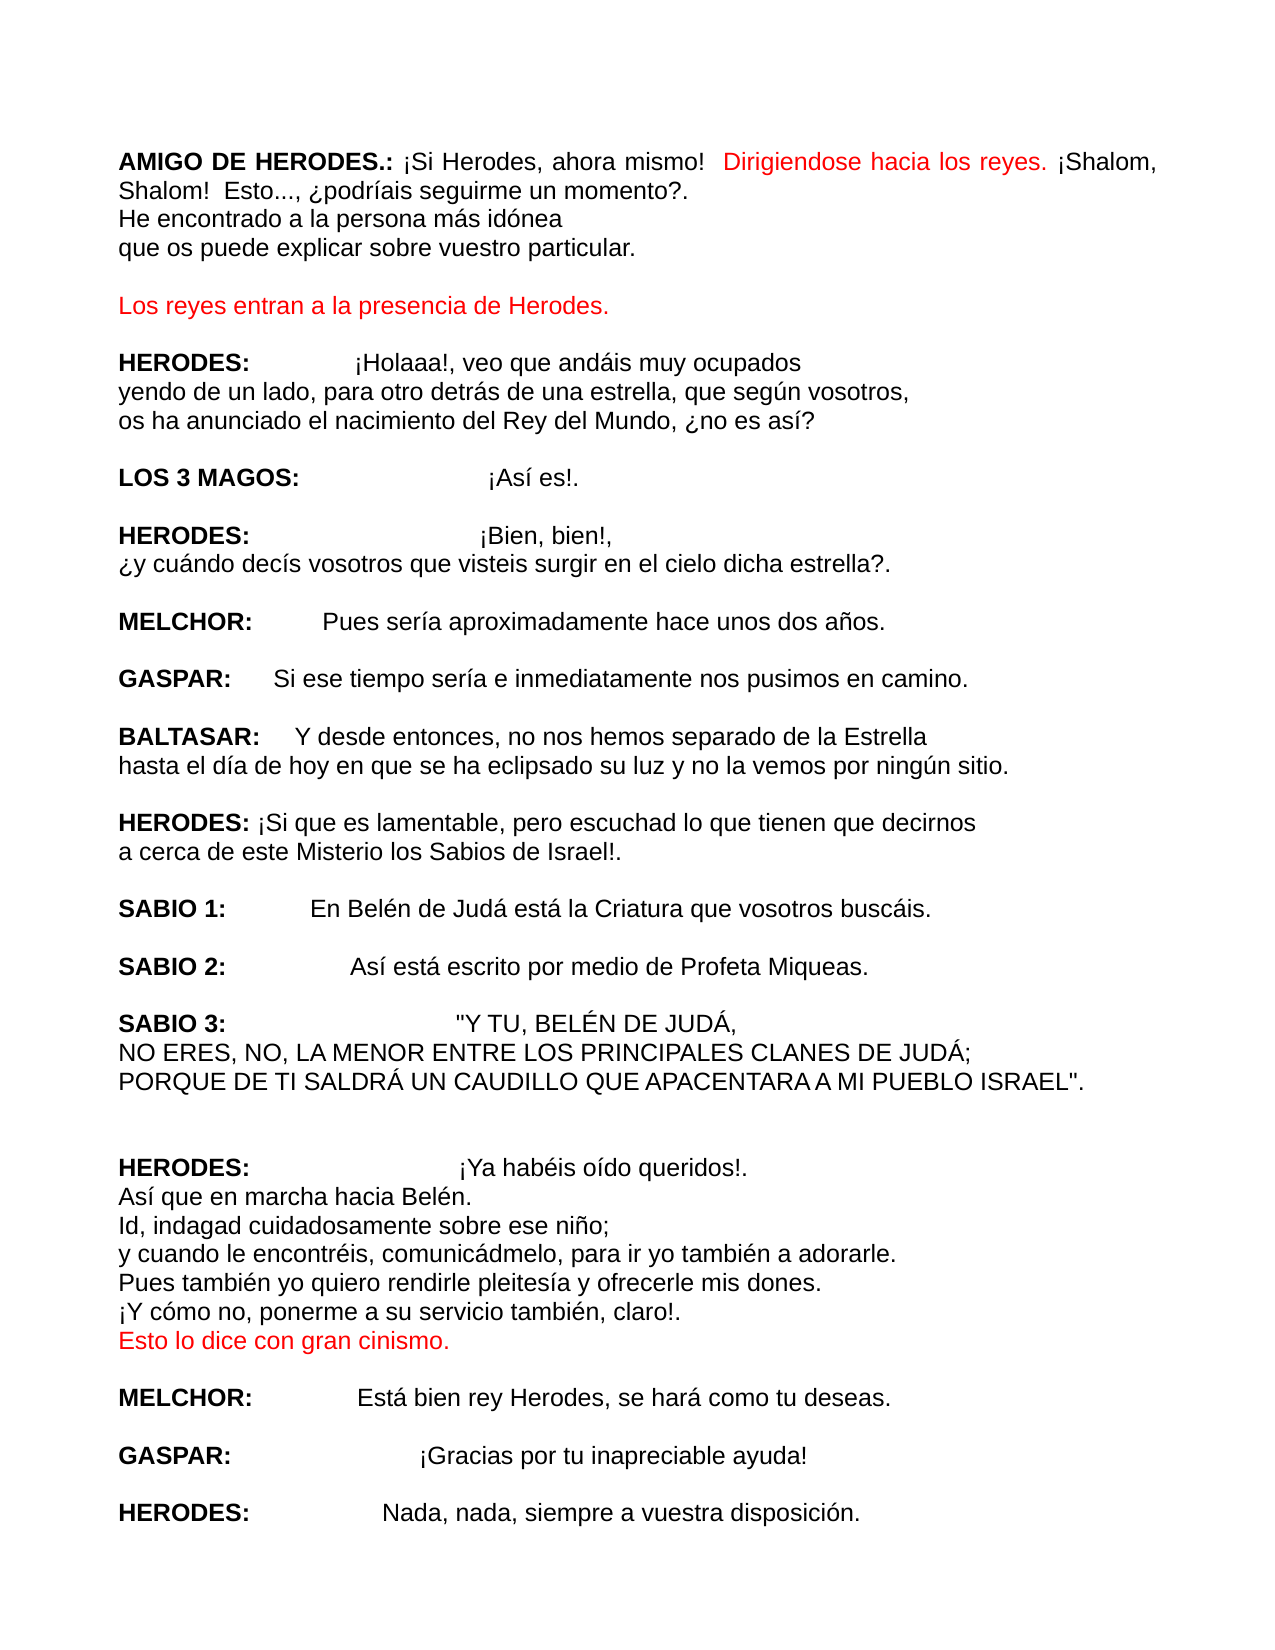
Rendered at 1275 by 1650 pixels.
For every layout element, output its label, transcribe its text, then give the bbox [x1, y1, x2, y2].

text que os puede explicar sobre vuestro particular. [118, 233, 1157, 262]
text MELCHOR: Está bien rey Herodes, se hará como tu deseas. [118, 1383, 1157, 1412]
text HERODES: ¡Ya habéis oído queridos!. [118, 1153, 1157, 1182]
text GASPAR: ¡Gracias por tu inapreciable ayuda! [118, 1441, 1157, 1469]
text BALTASAR: Y desde entonces, no nos hemos separado de la Estrella [118, 722, 1157, 751]
text NO ERES, NO, LA MENOR ENTRE LOS PRINCIPALES CLANES DE JUDÁ; [118, 1038, 1157, 1067]
text SABIO 2: Así está escrito por medio de Profeta Miqueas. [118, 952, 1157, 981]
text a cerca de este Misterio los Sabios de Israel!. [118, 837, 1157, 866]
text SABIO 1: En Belén de Judá está la Criatura que vosotros buscáis. [118, 894, 1157, 923]
text Pues también yo quiero rendirle pleitesía y ofrecerle mis dones. [118, 1268, 1157, 1297]
text LOS 3 MAGOS: ¡Así es!. [118, 463, 1157, 492]
text ¿y cuándo decís vosotros que visteis surgir en el cielo dicha estrella?. [118, 549, 1157, 578]
text Así que en marcha hacia Belén. [118, 1182, 1157, 1211]
text HERODES: ¡Holaaa!, veo que andáis muy ocupados [118, 348, 1157, 377]
text AMIGO DE HERODES.: ¡Si Herodes, ahora mismo! Dirigiendose hacia los reyes. ¡Shalom, Shalom! Esto..., ¿podríais seguirme un momento?. [118, 147, 1157, 204]
text He encontrado a la persona más idónea [118, 204, 1157, 233]
text hasta el día de hoy en que se ha eclipsado su luz y no la vemos por ningún sitio. [118, 751, 1157, 779]
text MELCHOR: Pues sería aproximadamente hace unos dos años. [118, 607, 1157, 636]
text yendo de un lado, para otro detrás de una estrella, que según vosotros, [118, 377, 1157, 406]
text os ha anunciado el nacimiento del Rey del Mundo, ¿no es así? [118, 406, 1157, 434]
text PORQUE DE TI SALDRÁ UN CAUDILLO QUE APACENTARA A MI PUEBLO ISRAEL". [118, 1067, 1157, 1096]
text HERODES: ¡Bien, bien!, [118, 521, 1157, 549]
text HERODES: Nada, nada, siempre a vuestra disposición. [118, 1498, 1157, 1527]
text Los reyes entran a la presencia de Herodes. [118, 291, 1157, 319]
text SABIO 3: "Y TU, BELÉN DE JUDÁ, [118, 1009, 1157, 1038]
text GASPAR: Si ese tiempo sería e inmediatamente nos pusimos en camino. [118, 664, 1157, 693]
text Id, indagad cuidadosamente sobre ese niño; [118, 1211, 1157, 1239]
text Esto lo dice con gran cinismo. [118, 1326, 1157, 1354]
text HERODES: ¡Si que es lamentable, pero escuchad lo que tienen que decirnos [118, 808, 1157, 837]
text y cuando le encontréis, comunicádmelo, para ir yo también a adorarle. [118, 1239, 1157, 1268]
text ¡Y cómo no, ponerme a su servicio también, claro!. [118, 1297, 1157, 1326]
